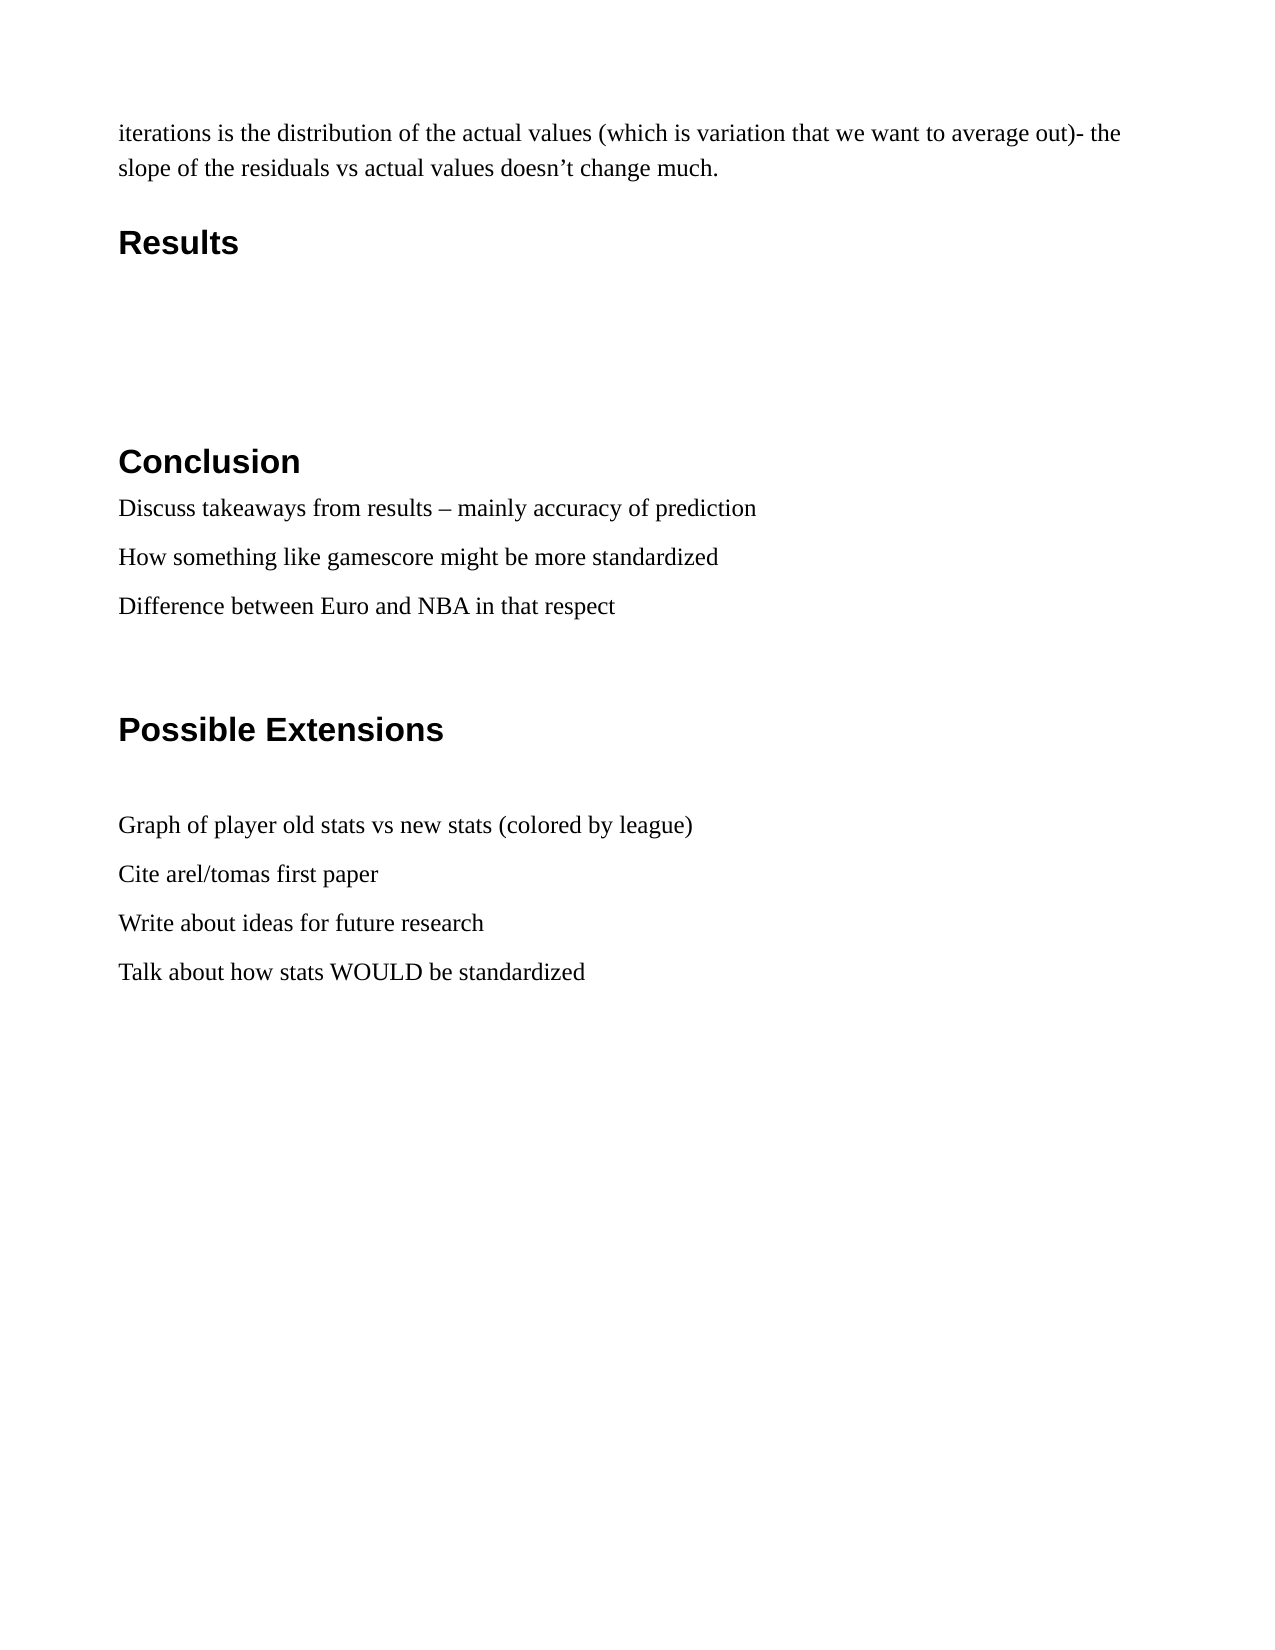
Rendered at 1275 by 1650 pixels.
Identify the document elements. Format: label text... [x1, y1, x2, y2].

text Difference between Euro and NBA in that respect [118, 591, 1157, 620]
subtitle Conclusion [118, 442, 1157, 480]
subtitle Possible Extensions [118, 710, 1157, 748]
text Cite arel/tomas first paper [118, 859, 1157, 888]
text Talk about how stats WOULD be standardized [118, 957, 1157, 986]
text iterations is the distribution of the actual values (which is variation that we want to average out)- the slope of the residuals vs actual values doesn’t change much. [118, 118, 1157, 181]
text How something like gamescore might be more standardized [118, 542, 1157, 571]
text Graph of player old stats vs new stats (colored by league) [118, 810, 1157, 839]
subtitle Results [118, 222, 1157, 261]
text Write about ideas for future research [118, 908, 1157, 937]
text Discuss takeaways from results – mainly accuracy of prediction [118, 493, 1157, 522]
